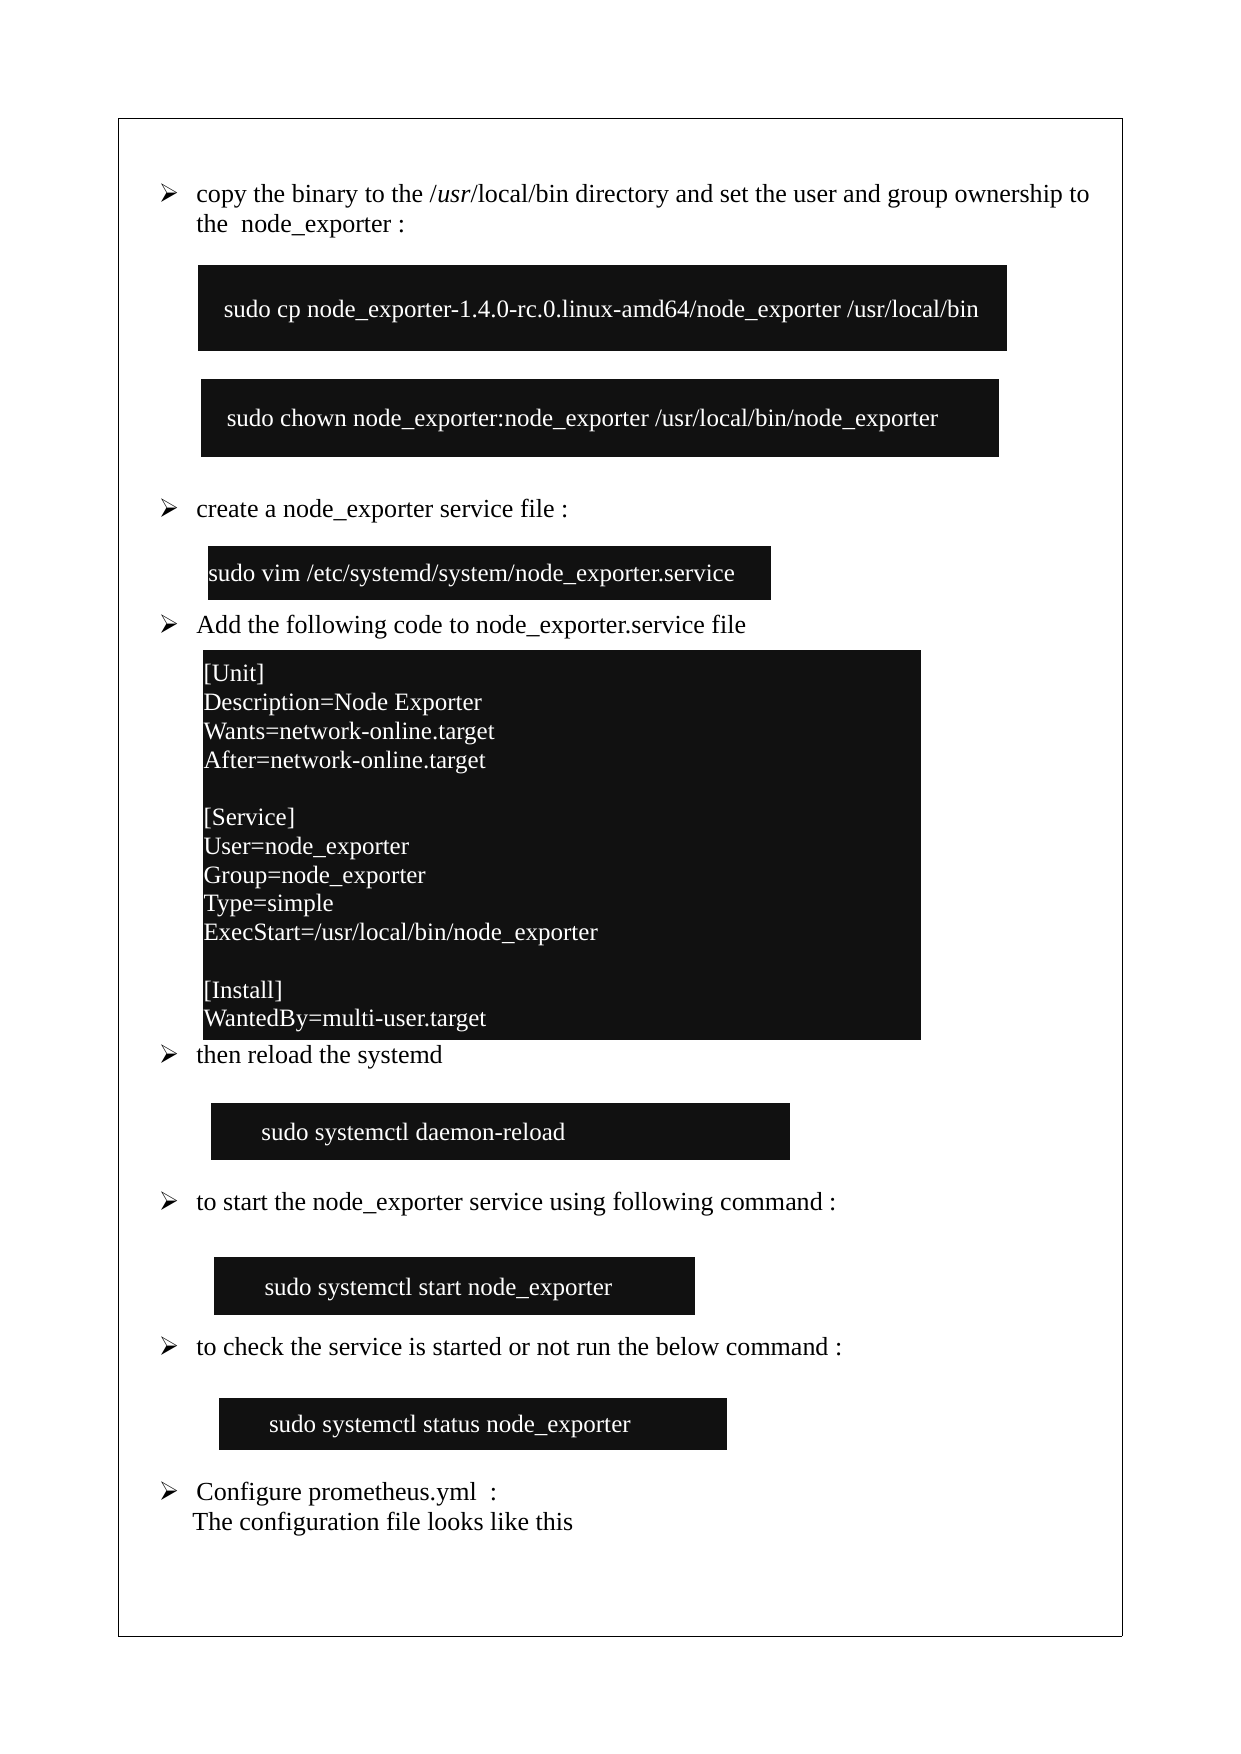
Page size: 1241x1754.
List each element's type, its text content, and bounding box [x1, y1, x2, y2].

text The configuration file looks like this [121, 1506, 1119, 1536]
list to start the node_exporter service using following command : [159, 1186, 1119, 1216]
list then reload the systemd [159, 1039, 1119, 1069]
list Add the following code to node_exporter.service file [159, 609, 1119, 639]
list to check the service is started or not run the below command : [159, 1331, 1119, 1361]
list copy the binary to the /usr/local/bin directory and set the user and group ownership to the node_exporter : [159, 178, 1119, 238]
list create a node_exporter service file : [159, 493, 1119, 523]
list Configure prometheus.yml : [159, 1476, 1119, 1506]
